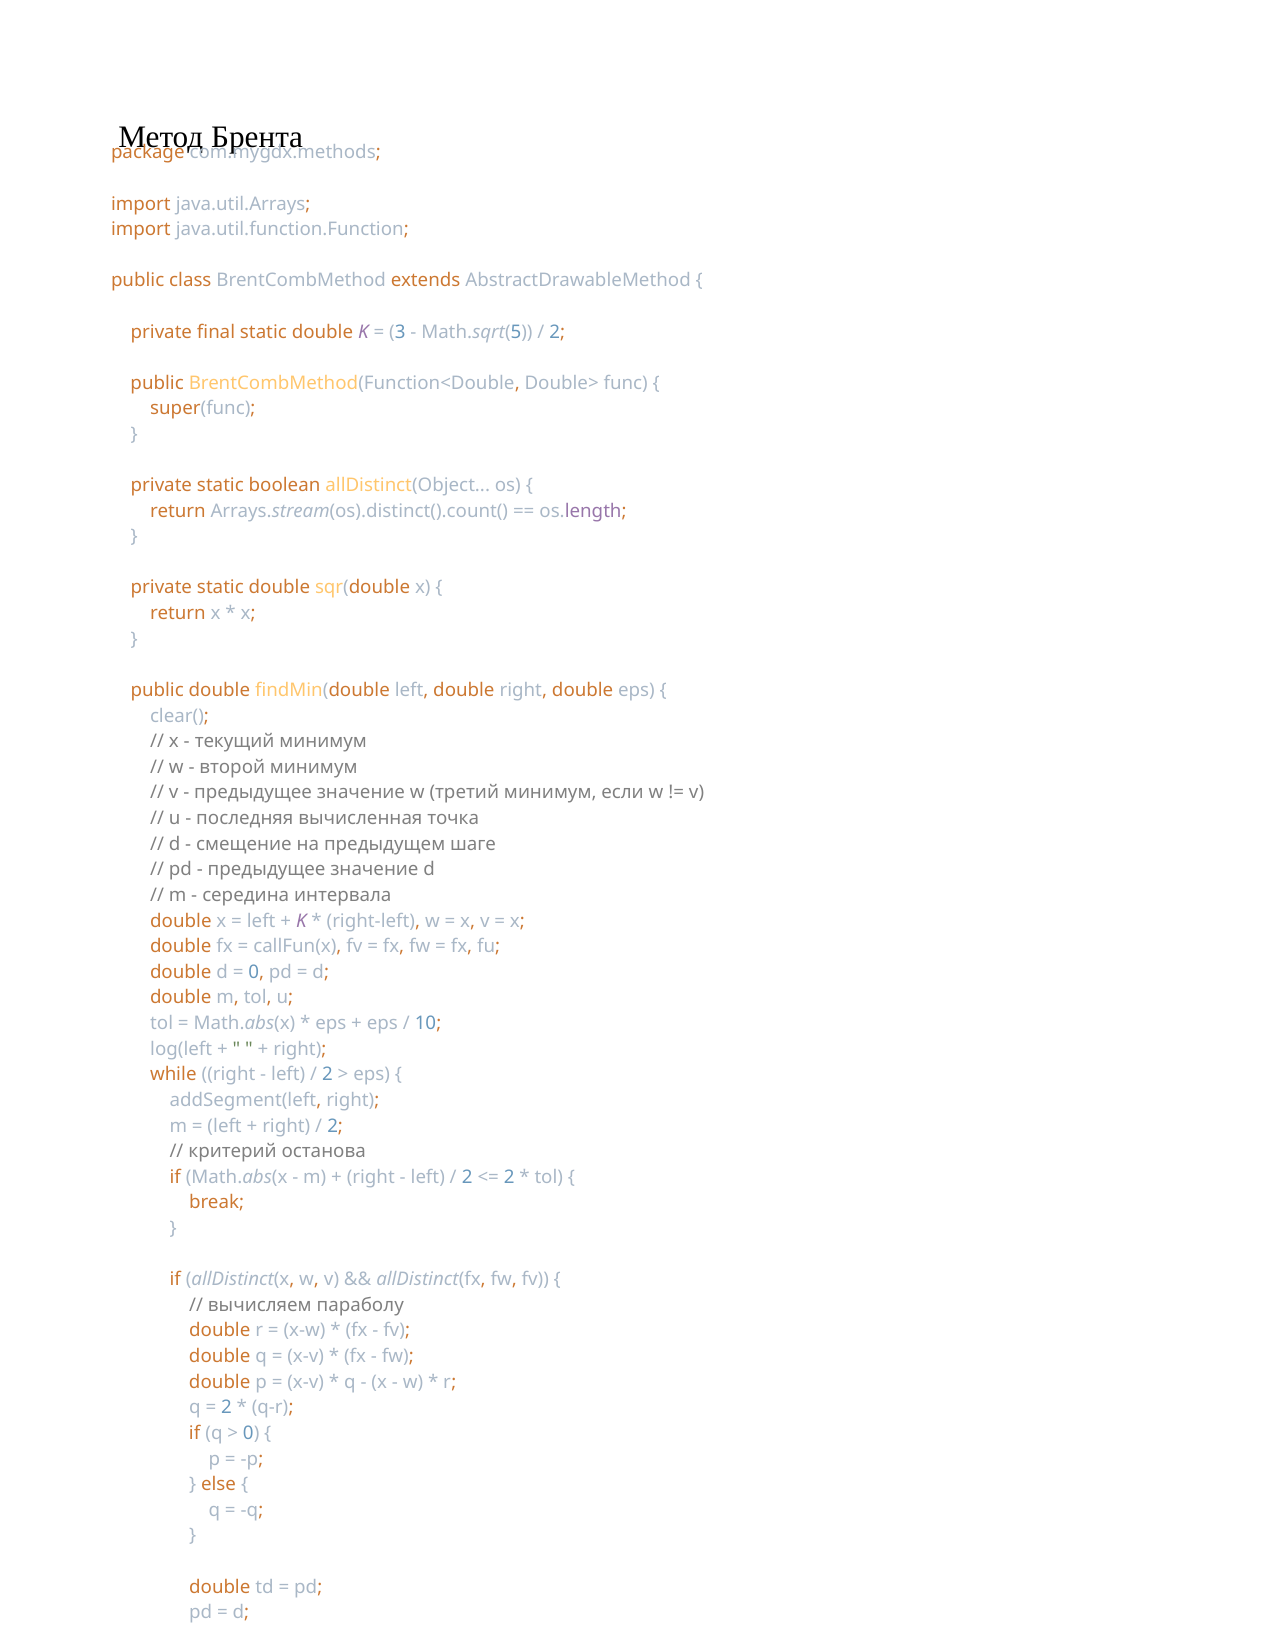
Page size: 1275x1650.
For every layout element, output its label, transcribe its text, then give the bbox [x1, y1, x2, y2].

text Метод Брента [118, 118, 1157, 154]
